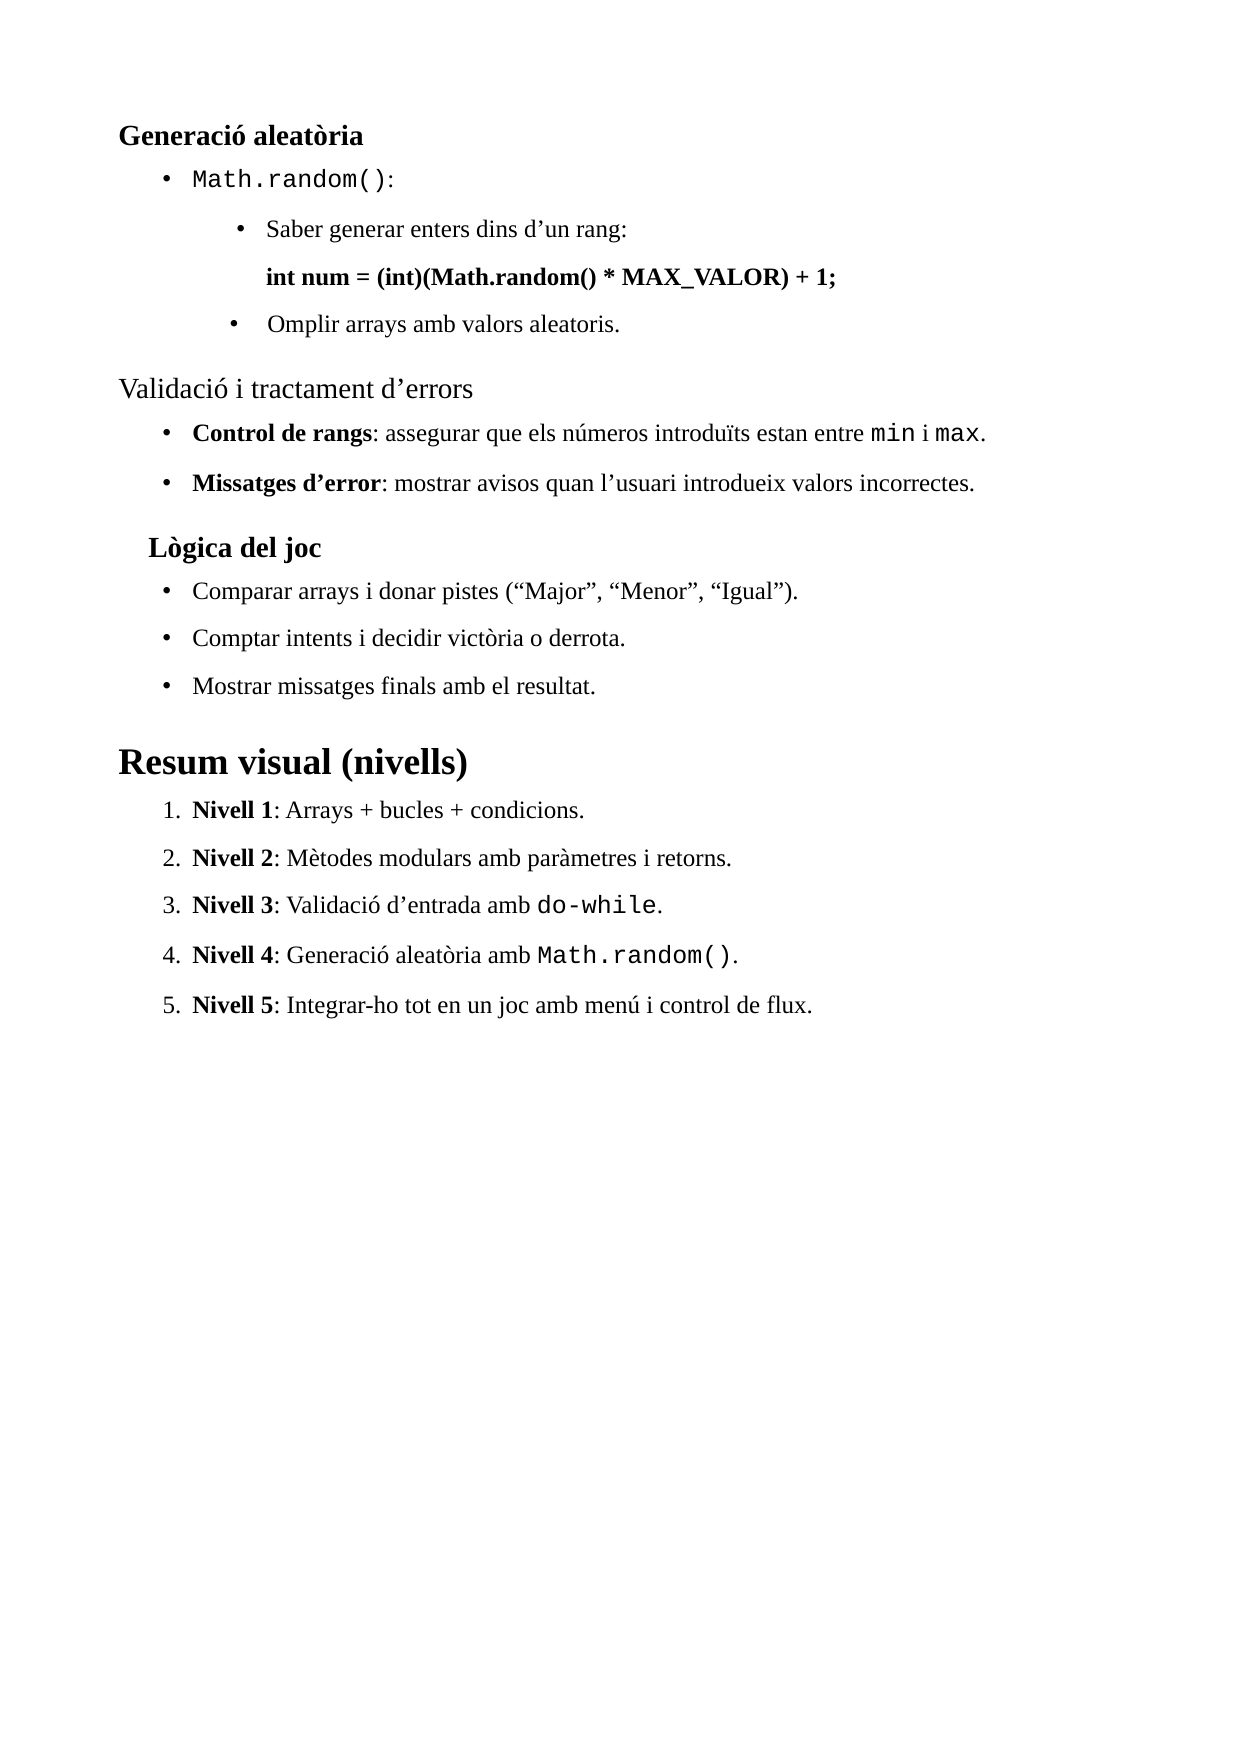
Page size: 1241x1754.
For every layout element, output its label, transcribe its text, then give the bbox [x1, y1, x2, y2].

subtitle 🔹 Lògica del joc [118, 530, 1122, 563]
list Comptar intents i decidir victòria o derrota. [162, 623, 1122, 652]
list Nivell 5: Integrar-ho tot en un joc amb menú i control de flux. [162, 990, 1122, 1019]
list Mostrar missatges finals amb el resultat. [162, 671, 1122, 700]
list Saber generar enters dins d’un rang: [236, 214, 1122, 243]
list Nivell 1: Arrays + bucles + condicions. [162, 795, 1122, 824]
list Nivell 4: Generació aleatòria amb Math.random(). [162, 940, 1122, 971]
subtitle Validació i tractament d’errors [118, 372, 1122, 405]
list Nivell 3: Validació d’entrada amb do-while. [162, 890, 1122, 921]
list Control de rangs: assegurar que els números introduïts estan entre min i max. [162, 418, 1122, 448]
list Omplir arrays amb valors aleatoris. [229, 309, 1122, 338]
subtitle Resum visual (nivells) [118, 739, 1122, 783]
subtitle Generació aleatòria [118, 118, 1122, 152]
text int num = (int)(Math.random() * MAX_VALOR) + 1; [118, 262, 1122, 291]
list Math.random(): [162, 164, 1122, 195]
list Missatges d’error: mostrar avisos quan l’usuari introdueix valors incorrectes. [162, 468, 1122, 496]
list Comparar arrays i donar pistes (“Major”, “Menor”, “Igual”). [162, 576, 1122, 604]
list Nivell 2: Mètodes modulars amb paràmetres i retorns. [162, 843, 1122, 871]
